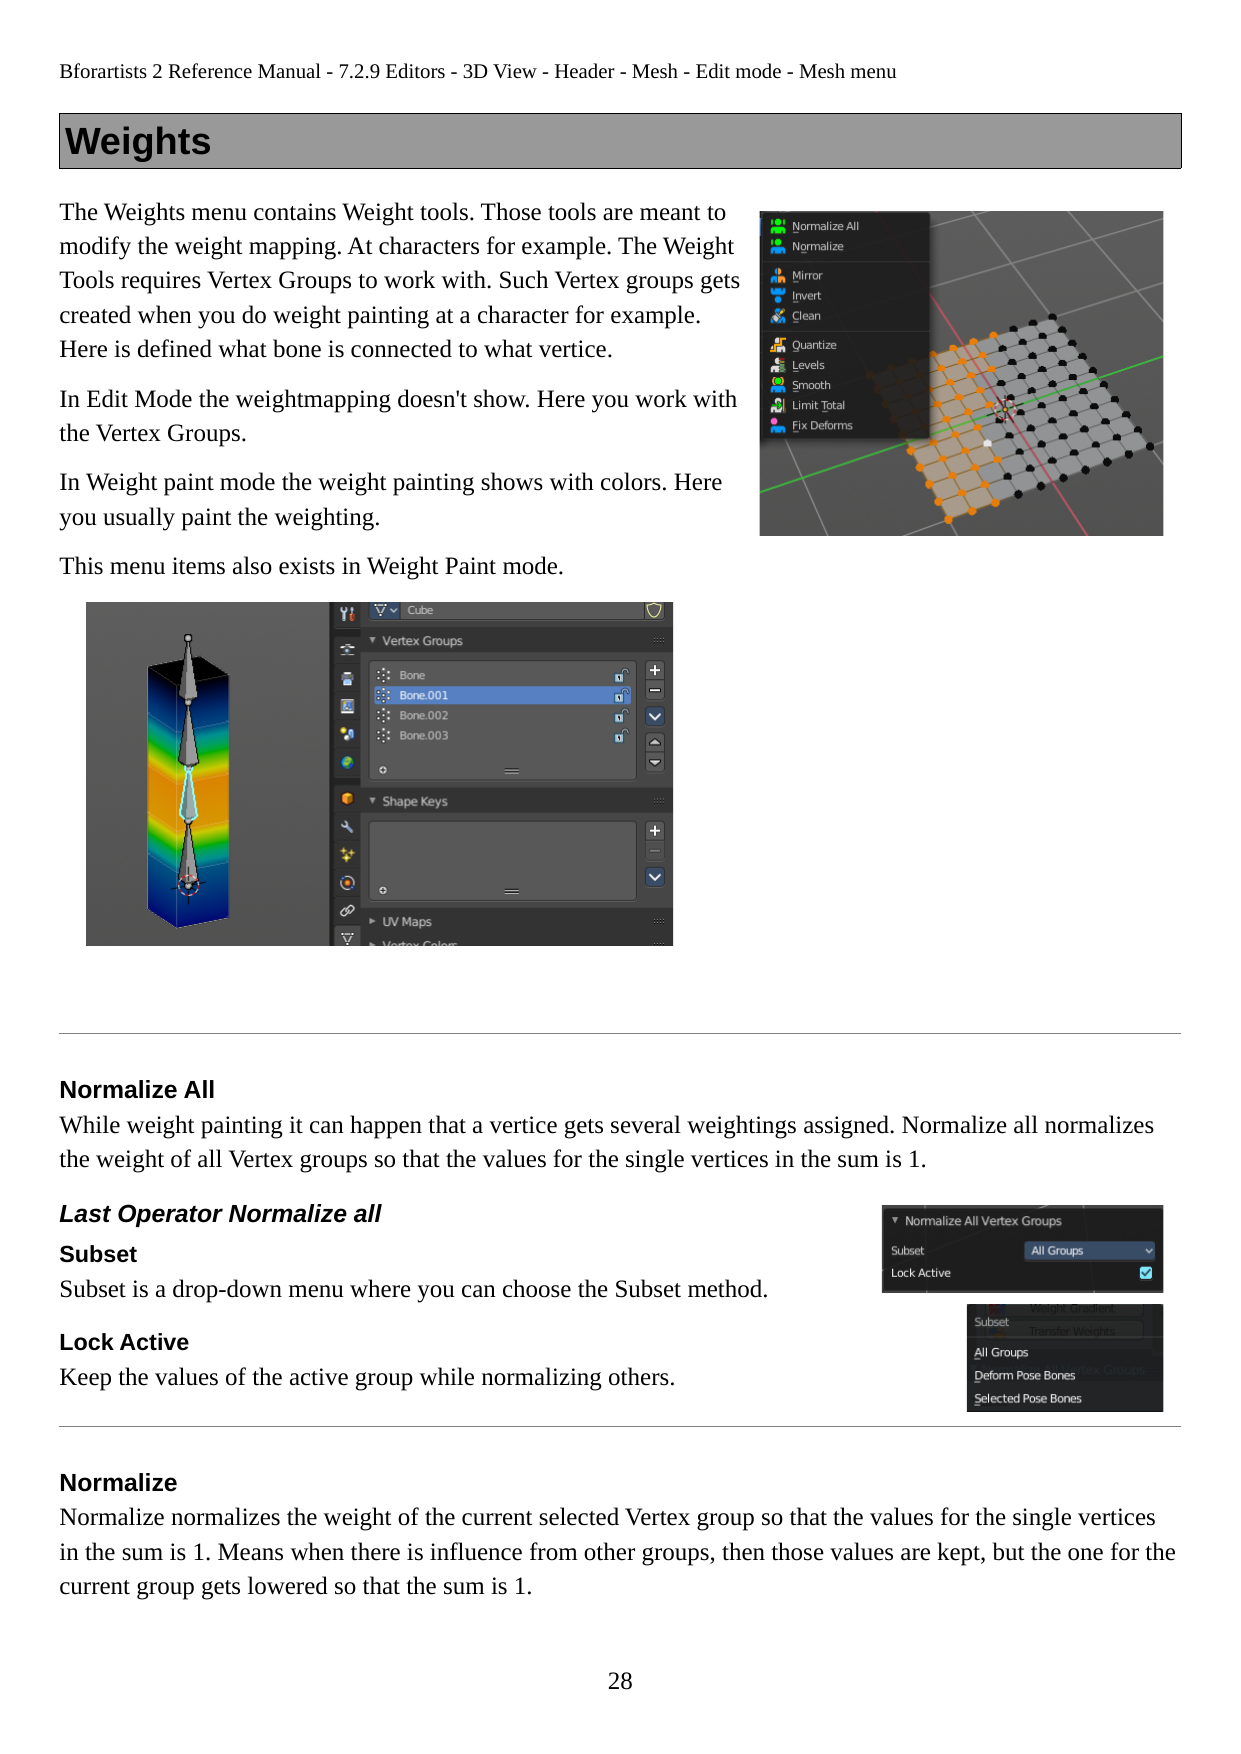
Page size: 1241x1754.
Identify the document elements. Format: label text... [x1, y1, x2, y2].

text Normalize normalizes the weight of the current selected Vertex group so that the values for the single vertices in the sum is 1. Means when there is influence from other groups, then those values are kept, but the one for the current group gets lowered so that the sum is 1. [59, 1502, 1181, 1600]
text In Edit Mode the weightmapping doesn't show. Here you work with the Vertex Groups. [59, 384, 759, 447]
subtitle [1164, 1329, 1181, 1356]
text In Weight paint mode the weight painting shows with colors. Here you usually paint the weighting. [59, 467, 759, 530]
text The Weights menu contains Weight tools. Those tools are meant to modify the weight mapping. At characters for example. The Weight Tools requires Vertex Groups to work with. Such Vertex groups gets created when you do weight painting at a character for example. Here is defined what bone is connected to what vertice. [59, 197, 1181, 363]
picture [86, 602, 674, 946]
text Subset is a drop-down menu where you can choose the Subset method. [59, 1274, 1181, 1302]
picture [759, 211, 1164, 536]
subtitle Normalize All [59, 1075, 1181, 1103]
text This menu items also exists in Weight Paint mode. [59, 551, 1181, 579]
picture [881, 1205, 1164, 1293]
text While weight painting it can happen that a vertice gets several weightings assigned. Normalize all normalizes the weight of all Vertex groups so that the values for the single vertices in the sum is 1. [59, 1110, 1181, 1173]
text Keep the values of the active group while normalizing others. [59, 1362, 966, 1391]
subtitle Normalize [59, 1468, 1181, 1496]
subtitle Subset [59, 1241, 881, 1267]
table_header Weights [60, 114, 1181, 168]
subtitle Lock Active [59, 1329, 966, 1356]
subtitle [1164, 1241, 1181, 1267]
picture [966, 1304, 1164, 1412]
subtitle Last Operator Normalize all [59, 1199, 1181, 1228]
